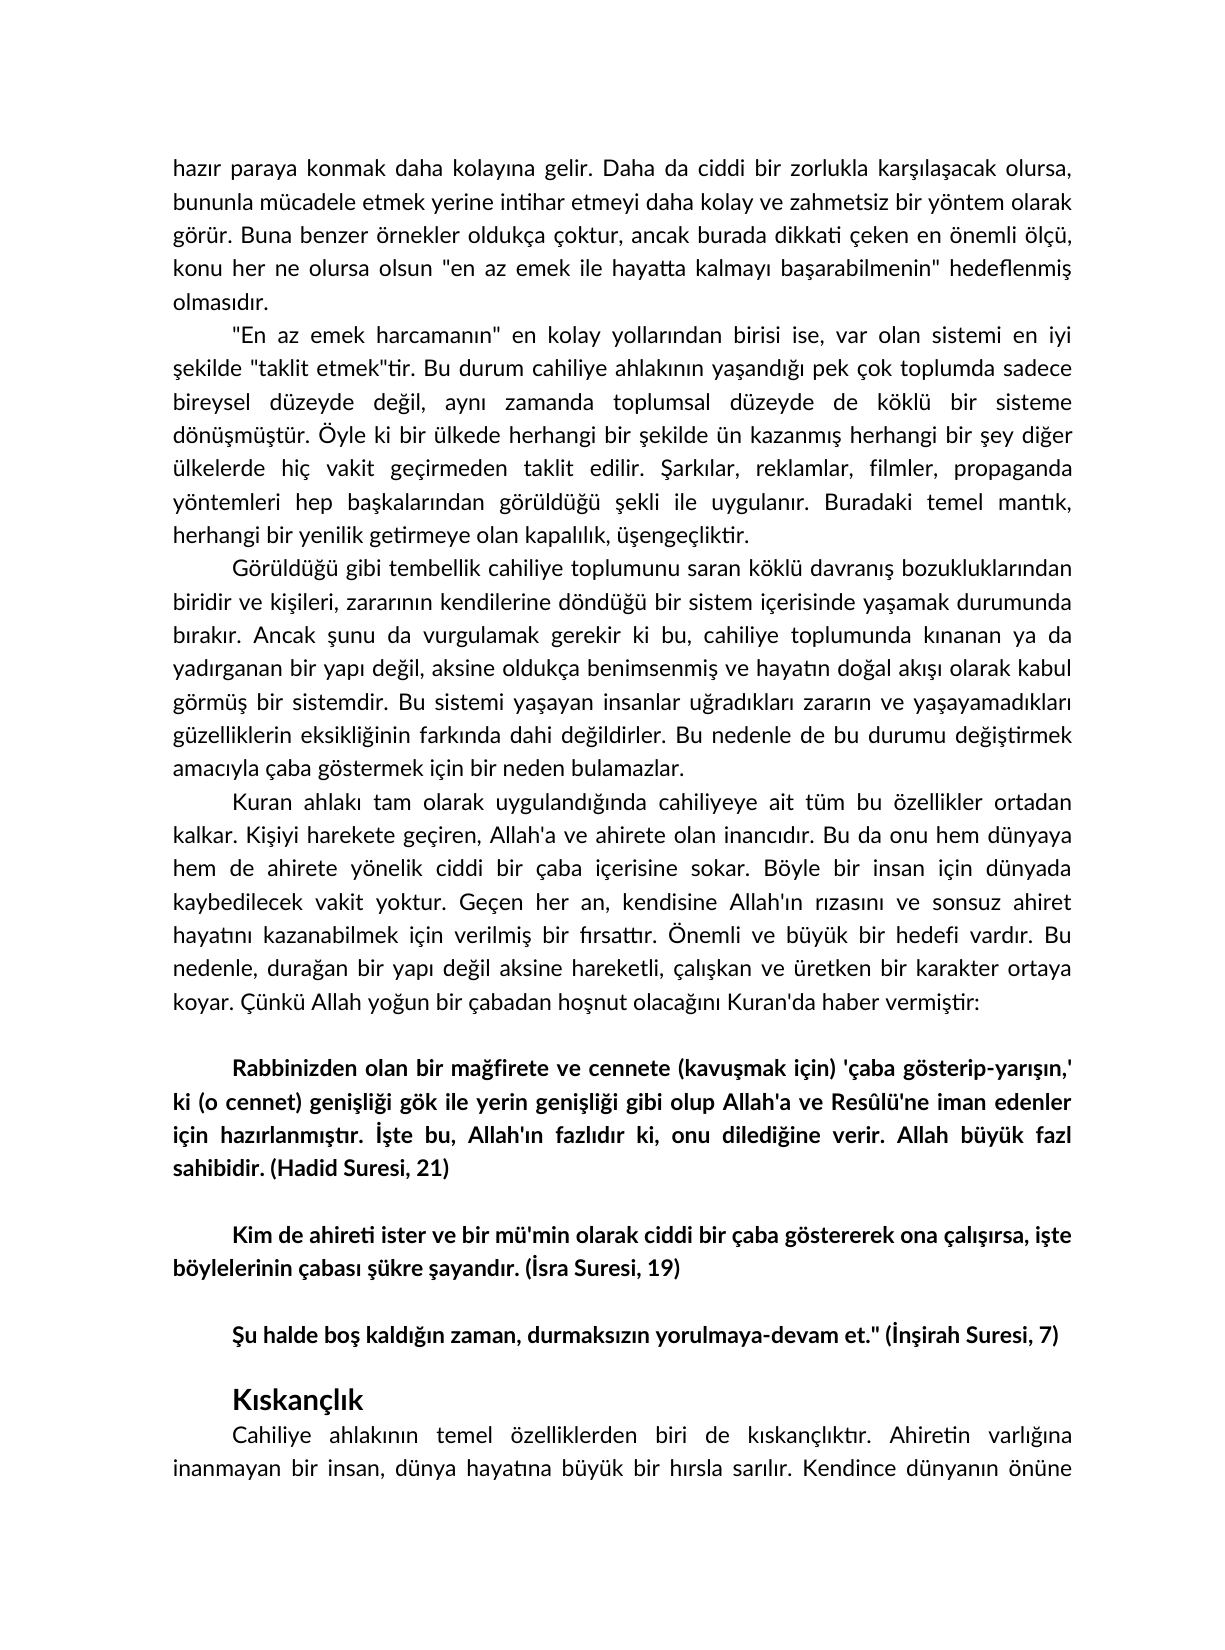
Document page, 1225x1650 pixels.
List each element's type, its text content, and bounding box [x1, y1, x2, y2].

text "En az emek harcamanın" en kolay yollarından birisi ise, var olan sistemi en iyi şekilde "taklit etmek"tir. Bu durum cahiliye ahlakının yaşandığı pek çok toplumda sadece bireysel düzeyde değil, aynı zamanda toplumsal düzeyde de köklü bir sisteme dönüşmüştür. Öyle ki bir ülkede herhangi bir şekilde ün kazanmış herhangi bir şey diğer ülkelerde hiç vakit geçirmeden taklit edilir. Şarkılar, reklamlar, filmler, propaganda yöntemleri hep başkalarından görüldüğü şekli ile uygulanır. Buradaki temel mantık, herhangi bir yenilik getirmeye olan kapalılık, üşengeçliktir. [173, 317, 1073, 550]
text Görüldüğü gibi tembellik cahiliye toplumunu saran köklü davranış bozukluklarından biridir ve kişileri, zararının kendilerine döndüğü bir sistem içerisinde yaşamak durumunda bırakır. Ancak şunu da vurgulamak gerekir ki bu, cahiliye toplumunda kınanan ya da yadırganan bir yapı değil, aksine oldukça benimsenmiş ve hayatın doğal akışı olarak kabul görmüş bir sistemdir. Bu sistemi yaşayan insanlar uğradıkları zararın ve yaşayamadıkları güzelliklerin eksikliğinin farkında dahi değildirler. Bu nedenle de bu durumu değiştirmek amacıyla çaba göstermek için bir neden bulamazlar. [173, 550, 1073, 783]
text Kim de ahireti ister ve bir mü'min olarak ciddi bir çaba göstererek ona çalışırsa, işte böylelerinin çabası şükre şayandır. (İsra Suresi, 19) [173, 1217, 1073, 1283]
text Şu halde boş kaldığın zaman, durmaksızın yorulmaya-devam et." (İnşirah Suresi, 7) [173, 1317, 1073, 1350]
text Cahiliye ahlakının temel özelliklerden biri de kıskançlıktır. Ahiretin varlığına inanmayan bir insan, dünya hayatına büyük bir hırsla sarılır. Kendince dünyanın önüne [173, 1417, 1073, 1483]
subtitle Kıskançlık [173, 1383, 1073, 1417]
text Kuran ahlakı tam olarak uygulandığında cahiliyeye ait tüm bu özellikler ortadan kalkar. Kişiyi harekete geçiren, Allah'a ve ahirete olan inancıdır. Bu da onu hem dünyaya hem de ahirete yönelik ciddi bir çaba içerisine sokar. Böyle bir insan için dünyada kaybedilecek vakit yoktur. Geçen her an, kendisine Allah'ın rızasını ve sonsuz ahiret hayatını kazanabilmek için verilmiş bir fırsattır. Önemli ve büyük bir hedefi vardır. Bu nedenle, durağan bir yapı değil aksine hareketli, çalışkan ve üretken bir karakter ortaya koyar. Çünkü Allah yoğun bir çabadan hoşnut olacağını Kuran'da haber vermiştir: [173, 783, 1073, 1017]
text hazır paraya konmak daha kolayına gelir. Daha da ciddi bir zorlukla karşılaşacak olursa, bununla mücadele etmek yerine intihar etmeyi daha kolay ve zahmetsiz bir yöntem olarak görür. Buna benzer örnekler oldukça çoktur, ancak burada dikkati çeken en önemli ölçü, konu her ne olursa olsun "en az emek ile hayatta kalmayı başarabilmenin" hedeflenmiş olmasıdır. [173, 150, 1073, 317]
text Rabbinizden olan bir mağfirete ve cennete (kavuşmak için) 'çaba gösterip-yarışın,' ki (o cennet) genişliği gök ile yerin genişliği gibi olup Allah'a ve Resûlü'ne iman edenler için hazırlanmıştır. İşte bu, Allah'ın fazlıdır ki, onu dilediğine verir. Allah büyük fazl sahibidir. (Hadid Suresi, 21) [173, 1050, 1073, 1183]
